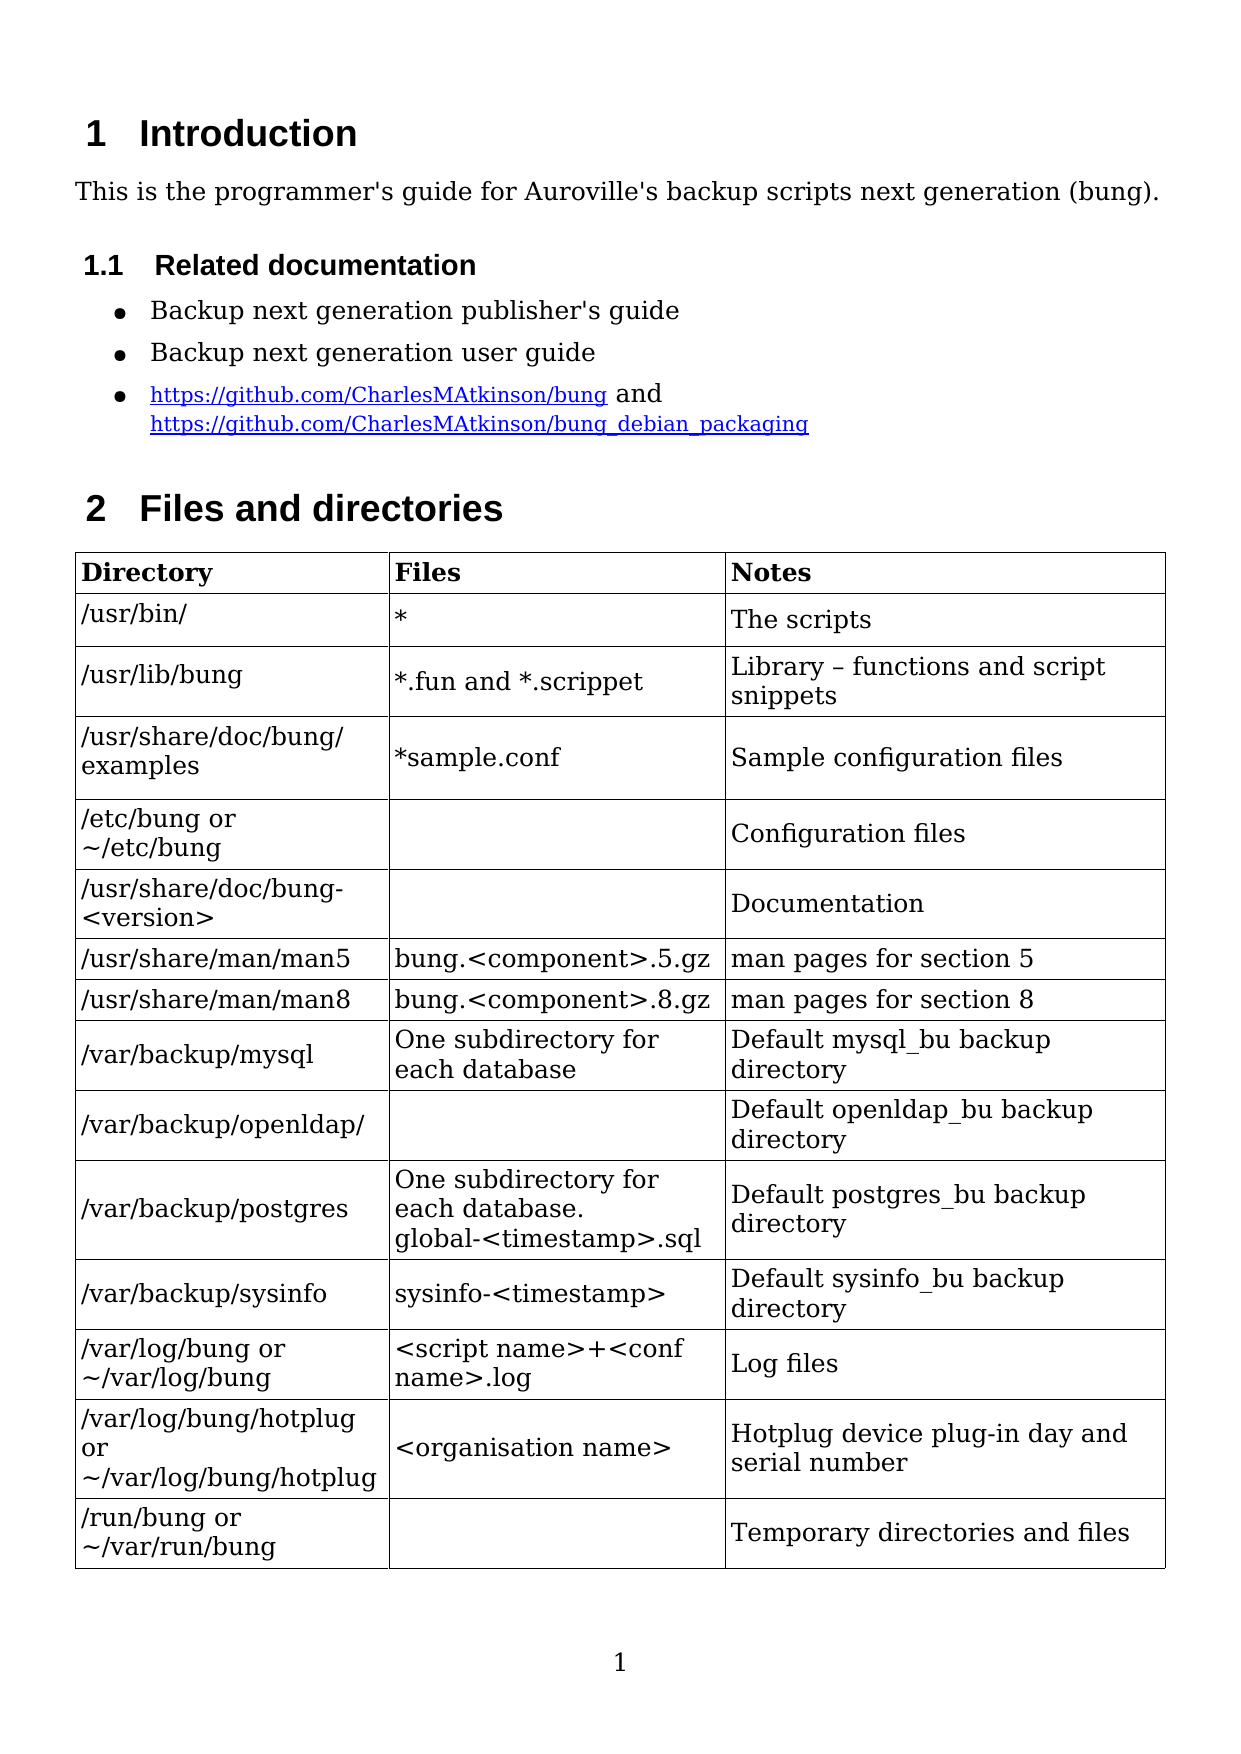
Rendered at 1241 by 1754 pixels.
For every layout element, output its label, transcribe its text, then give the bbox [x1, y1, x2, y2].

table_cell Default postgres_bu backup directory [726, 1161, 1165, 1259]
table_cell man pages for section 5 [726, 939, 1165, 979]
table_cell /var/backup/openldap/ [76, 1091, 388, 1160]
table_cell <organisation name> [390, 1400, 725, 1498]
table_cell /var/backup/mysql [76, 1021, 388, 1090]
table_header Notes [726, 553, 1165, 593]
table_cell /var/backup/sysinfo [76, 1260, 388, 1329]
table_cell /usr/bin/ [76, 594, 388, 646]
subtitle Introduction [75, 112, 1166, 154]
text This is the programmer's guide for Auroville's backup scripts next generation (bung). [75, 177, 1166, 206]
table_cell bung.<component>.5.gz [390, 939, 725, 979]
table_cell bung.<component>.8.gz [390, 980, 725, 1020]
table_cell [390, 870, 725, 938]
table_cell /usr/share/doc/bung-<version> [76, 870, 388, 938]
subtitle Related documentation [75, 248, 1166, 281]
table_cell One subdirectory for each database. global-<timestamp>.sql [390, 1161, 725, 1259]
table_cell Default mysql_bu backup directory [726, 1021, 1165, 1090]
table_cell man pages for section 8 [726, 980, 1165, 1020]
table_cell <script name>+<conf name>.log [390, 1330, 725, 1399]
table_header Files [390, 553, 725, 593]
list https://github.com/CharlesMAtkinson/bung and https://github.com/CharlesMAtkinson/bung_debian_packaging [112, 379, 1166, 438]
list Backup next generation publisher's guide [112, 296, 1166, 325]
table_cell The scripts [726, 594, 1165, 646]
table_cell /usr/share/man/man5 [76, 939, 388, 979]
table_cell Documentation [726, 870, 1165, 938]
table_cell Hotplug device plug-in day and serial number [726, 1400, 1165, 1498]
table_cell One subdirectory for each database [390, 1021, 725, 1090]
table_cell /etc/bung or ~/etc/bung [76, 800, 388, 869]
table_cell Default openldap_bu backup directory [726, 1091, 1165, 1160]
table_cell Configuration files [726, 800, 1165, 869]
table_cell /usr/share/doc/bung/examples [76, 717, 388, 799]
table_cell Sample configuration files [726, 717, 1165, 799]
table_cell Default sysinfo_bu backup directory [726, 1260, 1165, 1329]
table_cell /var/log/bung/hotplug or ~/var/log/bung/hotplug [76, 1400, 388, 1498]
table_cell sysinfo-<timestamp> [390, 1260, 725, 1329]
table_cell /var/log/bung or ~/var/log/bung [76, 1330, 388, 1399]
table_cell /usr/share/man/man8 [76, 980, 388, 1020]
table_cell *.fun and *.scrippet [390, 647, 725, 716]
table_cell [390, 1499, 725, 1568]
table_cell Library – functions and script snippets [726, 647, 1165, 716]
table_cell /usr/lib/bung [76, 647, 388, 716]
table_cell /var/backup/postgres [76, 1161, 388, 1259]
list Backup next generation user guide [112, 338, 1166, 367]
table_cell Log files [726, 1330, 1165, 1399]
table_header Directory [76, 553, 388, 593]
table_cell [390, 800, 725, 869]
table_cell /run/bung or ~/var/run/bung [76, 1499, 388, 1568]
table_cell Temporary directories and files [726, 1499, 1165, 1568]
table_cell * [390, 594, 725, 646]
subtitle Files and directories [75, 488, 1166, 530]
table_cell *sample.conf [390, 717, 725, 799]
table_cell [390, 1091, 725, 1160]
